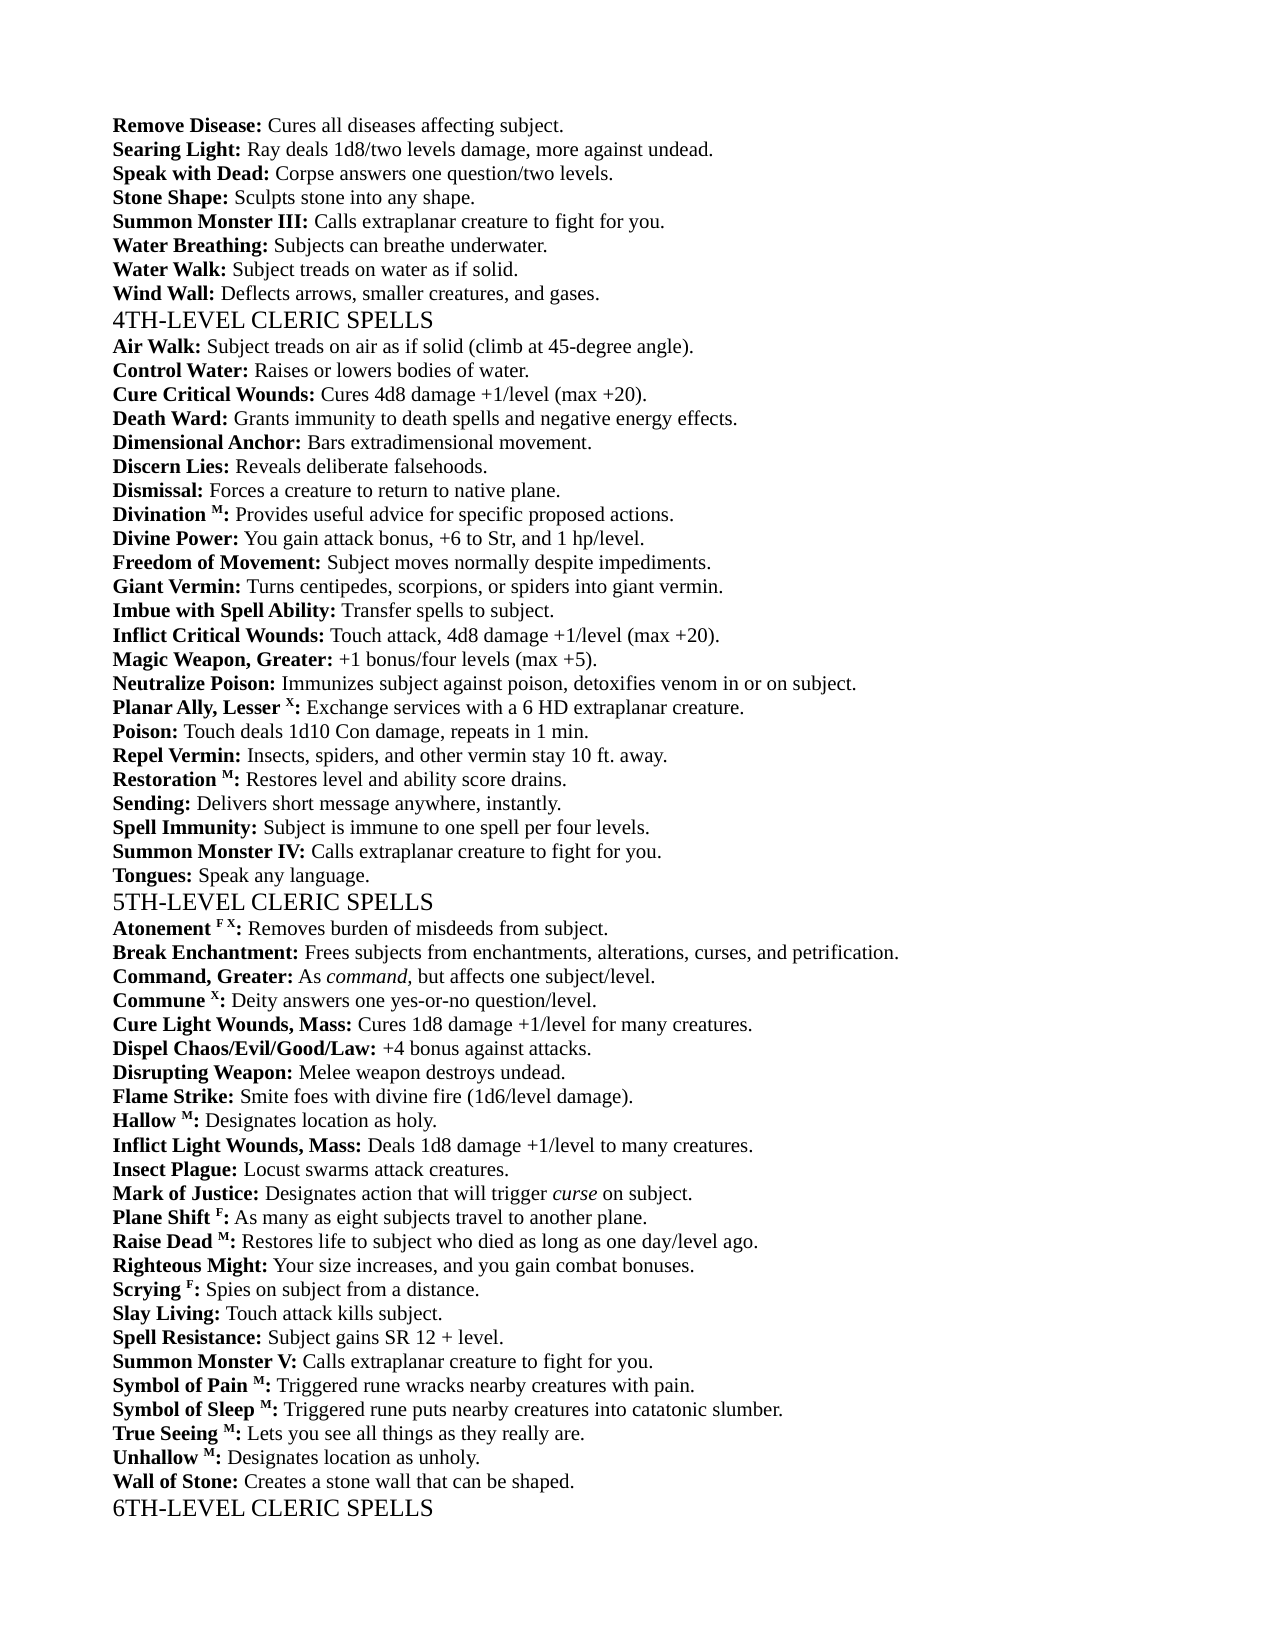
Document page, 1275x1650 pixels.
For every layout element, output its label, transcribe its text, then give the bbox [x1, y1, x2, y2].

text Divine Power: You gain attack bonus, +6 to Str, and 1 hp/level. [112, 526, 1162, 550]
text Tongues: Speak any language. [112, 863, 1162, 887]
text Giant Vermin: Turns centipedes, scorpions, or spiders into giant vermin. [112, 574, 1162, 598]
text Sending: Delivers short message anywhere, instantly. [112, 791, 1162, 815]
text Atonement F X: Removes burden of misdeeds from subject. [112, 916, 1162, 940]
text Summon Monster III: Calls extraplanar creature to fight for you. [112, 209, 1162, 233]
text 5TH-LEVEL CLERIC SPELLS [112, 887, 1162, 916]
text Wind Wall: Deflects arrows, smaller creatures, and gases. [112, 281, 1162, 305]
text Freedom of Movement: Subject moves normally despite impediments. [112, 550, 1162, 574]
text Unhallow M: Designates location as unholy. [112, 1445, 1162, 1469]
text Command, Greater: As command, but affects one subject/level. [112, 964, 1162, 988]
text Commune X: Deity answers one yes-or-no question/level. [112, 988, 1162, 1012]
text Searing Light: Ray deals 1d8/two levels damage, more against undead. [112, 137, 1162, 161]
text Poison: Touch deals 1d10 Con damage, repeats in 1 min. [112, 719, 1162, 743]
text Speak with Dead: Corpse answers one question/two levels. [112, 161, 1162, 185]
text Wall of Stone: Creates a stone wall that can be shaped. [112, 1469, 1162, 1493]
text Mark of Justice: Designates action that will trigger curse on subject. [112, 1181, 1162, 1205]
text Cure Light Wounds, Mass: Cures 1d8 damage +1/level for many creatures. [112, 1012, 1162, 1036]
text Air Walk: Subject treads on air as if solid (climb at 45-degree angle). [112, 334, 1162, 358]
text Repel Vermin: Insects, spiders, and other vermin stay 10 ft. away. [112, 743, 1162, 767]
text Control Water: Raises or lowers bodies of water. [112, 358, 1162, 382]
text Symbol of Pain M: Triggered rune wracks nearby creatures with pain. [112, 1373, 1162, 1397]
text Summon Monster V: Calls extraplanar creature to fight for you. [112, 1349, 1162, 1373]
text Raise Dead M: Restores life to subject who died as long as one day/level ago. [112, 1229, 1162, 1253]
text Spell Immunity: Subject is immune to one spell per four levels. [112, 815, 1162, 839]
text Cure Critical Wounds: Cures 4d8 damage +1/level (max +20). [112, 382, 1162, 406]
text Righteous Might: Your size increases, and you gain combat bonuses. [112, 1253, 1162, 1277]
text Disrupting Weapon: Melee weapon destroys undead. [112, 1060, 1162, 1084]
text Flame Strike: Smite foes with divine fire (1d6/level damage). [112, 1084, 1162, 1108]
text Neutralize Poison: Immunizes subject against poison, detoxifies venom in or on subject. [112, 671, 1162, 695]
text Slay Living: Touch attack kills subject. [112, 1301, 1162, 1325]
text Break Enchantment: Frees subjects from enchantments, alterations, curses, and petrification. [112, 940, 1162, 964]
text Dispel Chaos/Evil/Good/Law: +4 bonus against attacks. [112, 1036, 1162, 1060]
text Summon Monster IV: Calls extraplanar creature to fight for you. [112, 839, 1162, 863]
text Discern Lies: Reveals deliberate falsehoods. [112, 454, 1162, 478]
text Magic Weapon, Greater: +1 bonus/four levels (max +5). [112, 647, 1162, 671]
text Divination M: Provides useful advice for specific proposed actions. [112, 502, 1162, 526]
text Plane Shift F: As many as eight subjects travel to another plane. [112, 1205, 1162, 1229]
text Inflict Critical Wounds: Touch attack, 4d8 damage +1/level (max +20). [112, 622, 1162, 647]
text Imbue with Spell Ability: Transfer spells to subject. [112, 598, 1162, 622]
text Stone Shape: Sculpts stone into any shape. [112, 185, 1162, 209]
text Planar Ally, Lesser X: Exchange services with a 6 HD extraplanar creature. [112, 695, 1162, 719]
text Scrying F: Spies on subject from a distance. [112, 1277, 1162, 1301]
text Death Ward: Grants immunity to death spells and negative energy effects. [112, 406, 1162, 430]
text 4TH-LEVEL CLERIC SPELLS [112, 305, 1162, 334]
text Inflict Light Wounds, Mass: Deals 1d8 damage +1/level to many creatures. [112, 1132, 1162, 1157]
text Water Breathing: Subjects can breathe underwater. [112, 233, 1162, 257]
text 6TH-LEVEL CLERIC SPELLS [112, 1493, 1162, 1522]
text Water Walk: Subject treads on water as if solid. [112, 257, 1162, 281]
text Spell Resistance: Subject gains SR 12 + level. [112, 1325, 1162, 1349]
text Dimensional Anchor: Bars extradimensional movement. [112, 430, 1162, 454]
text Remove Disease: Cures all diseases affecting subject. [112, 112, 1162, 137]
text Dismissal: Forces a creature to return to native plane. [112, 478, 1162, 502]
text Hallow M: Designates location as holy. [112, 1108, 1162, 1132]
text Restoration M: Restores level and ability score drains. [112, 767, 1162, 791]
text True Seeing M: Lets you see all things as they really are. [112, 1421, 1162, 1445]
text Insect Plague: Locust swarms attack creatures. [112, 1157, 1162, 1181]
text Symbol of Sleep M: Triggered rune puts nearby creatures into catatonic slumber. [112, 1397, 1162, 1421]
